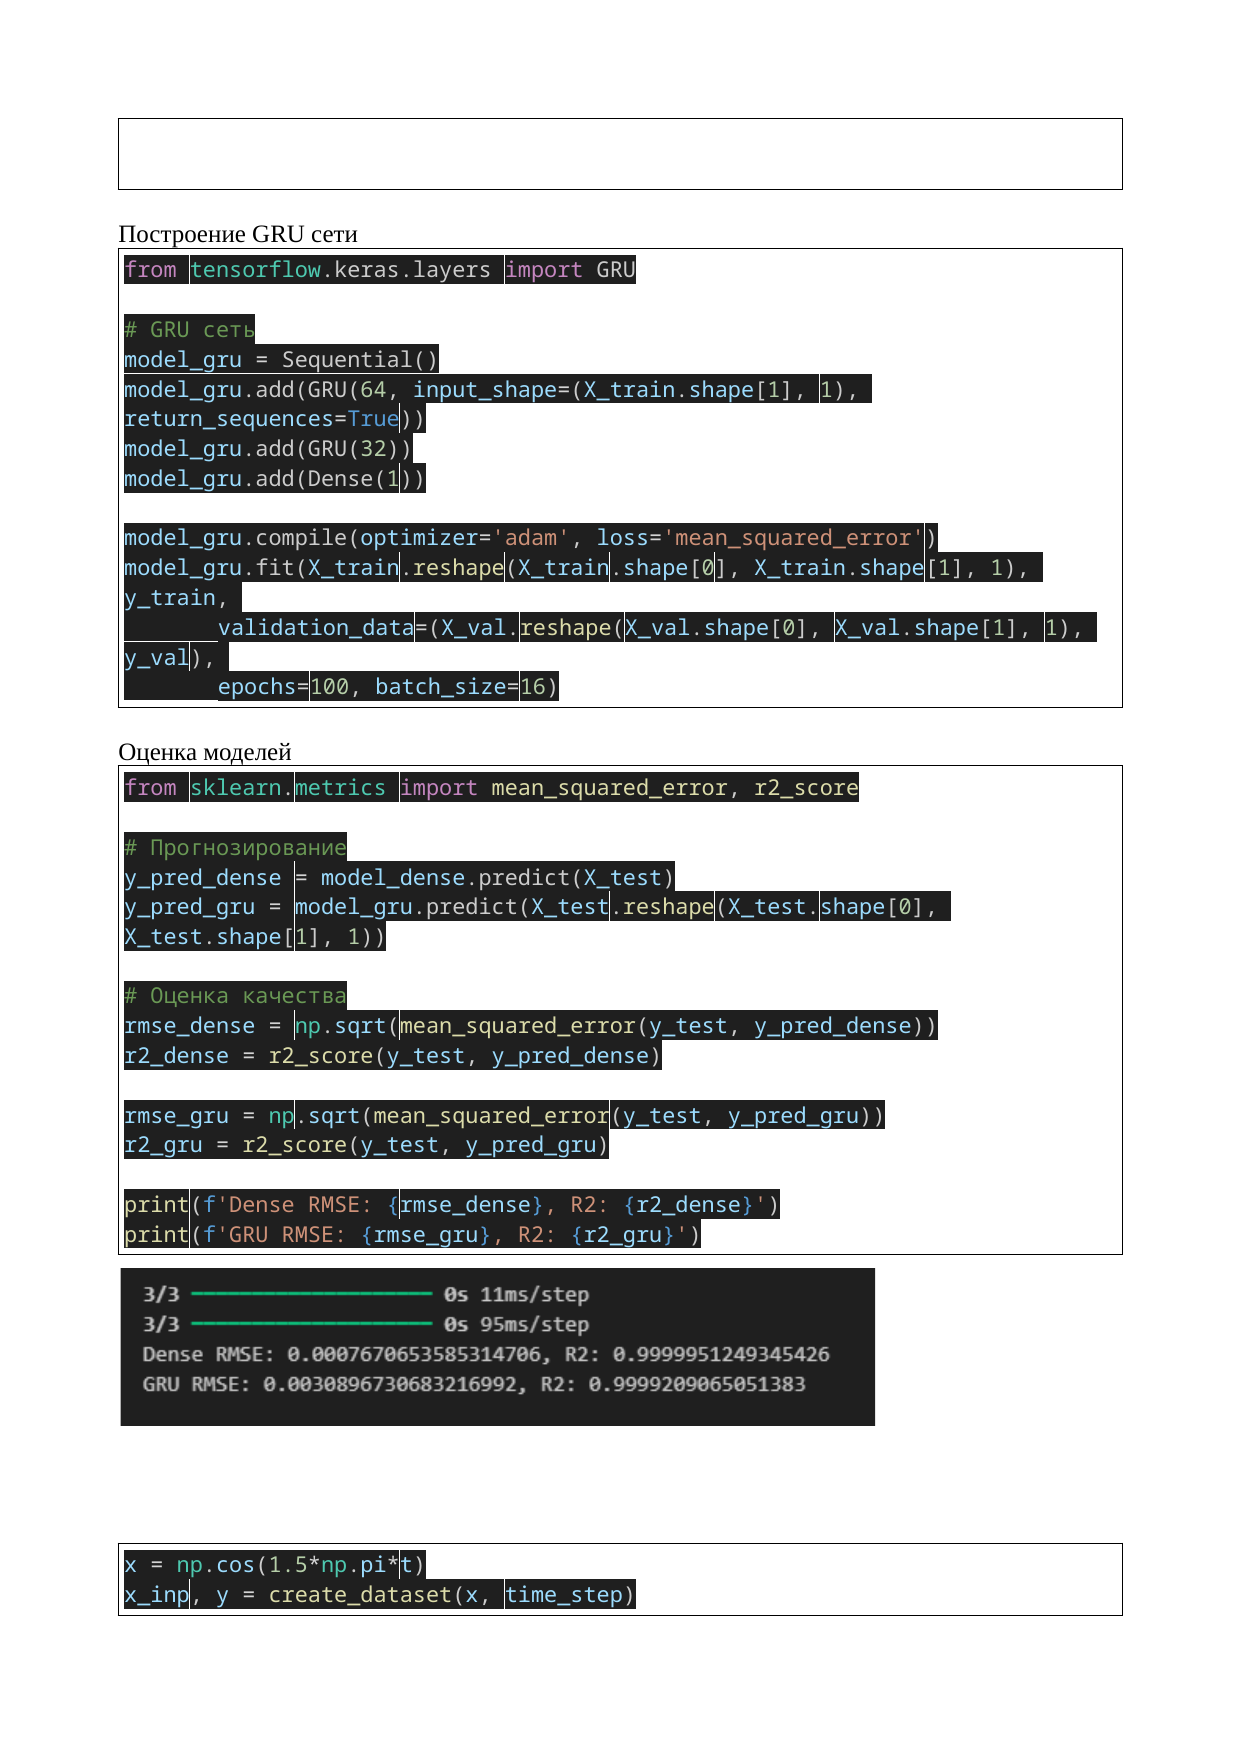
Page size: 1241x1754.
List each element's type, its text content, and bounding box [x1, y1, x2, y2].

text Оценка моделей [118, 737, 1122, 765]
text Построение GRU сети [118, 219, 1122, 248]
table_header from tensorflow.keras.layers import GRU # GRU сеть model_gru = Sequential() model_gru.add(GRU(64, input_shape=(X_train.shape[1], 1), return_sequences=True)) model_gru.add(GRU(32)) model_gru.add(Dense(1)) model_gru.compile(optimizer='adam', loss='mean_squared_error') model_gru.fit(X_train.reshape(X_train.shape[0], X_train.shape[1], 1), y_train, validation_data=(X_val.reshape(X_val.shape[0], X_val.shape[1], 1), y_val), epochs=100, batch_size=16) [119, 249, 1122, 707]
table_header [119, 119, 1122, 189]
picture [120, 1268, 876, 1426]
table_header x = np.cos(1.5*np.pi*t) x_inp, y = create_dataset(x, time_step) [119, 1544, 1122, 1615]
table_header from sklearn.metrics import mean_squared_error, r2_score # Прогнозирование y_pred_dense = model_dense.predict(X_test) y_pred_gru = model_gru.predict(X_test.reshape(X_test.shape[0], X_test.shape[1], 1)) # Оценка качества rmse_dense = np.sqrt(mean_squared_error(y_test, y_pred_dense)) r2_dense = r2_score(y_test, y_pred_dense) rmse_gru = np.sqrt(mean_squared_error(y_test, y_pred_gru)) r2_gru = r2_score(y_test, y_pred_gru) print(f'Dense RMSE: {rmse_dense}, R2: {r2_dense}') print(f'GRU RMSE: {rmse_gru}, R2: {r2_gru}') [119, 766, 1122, 1254]
